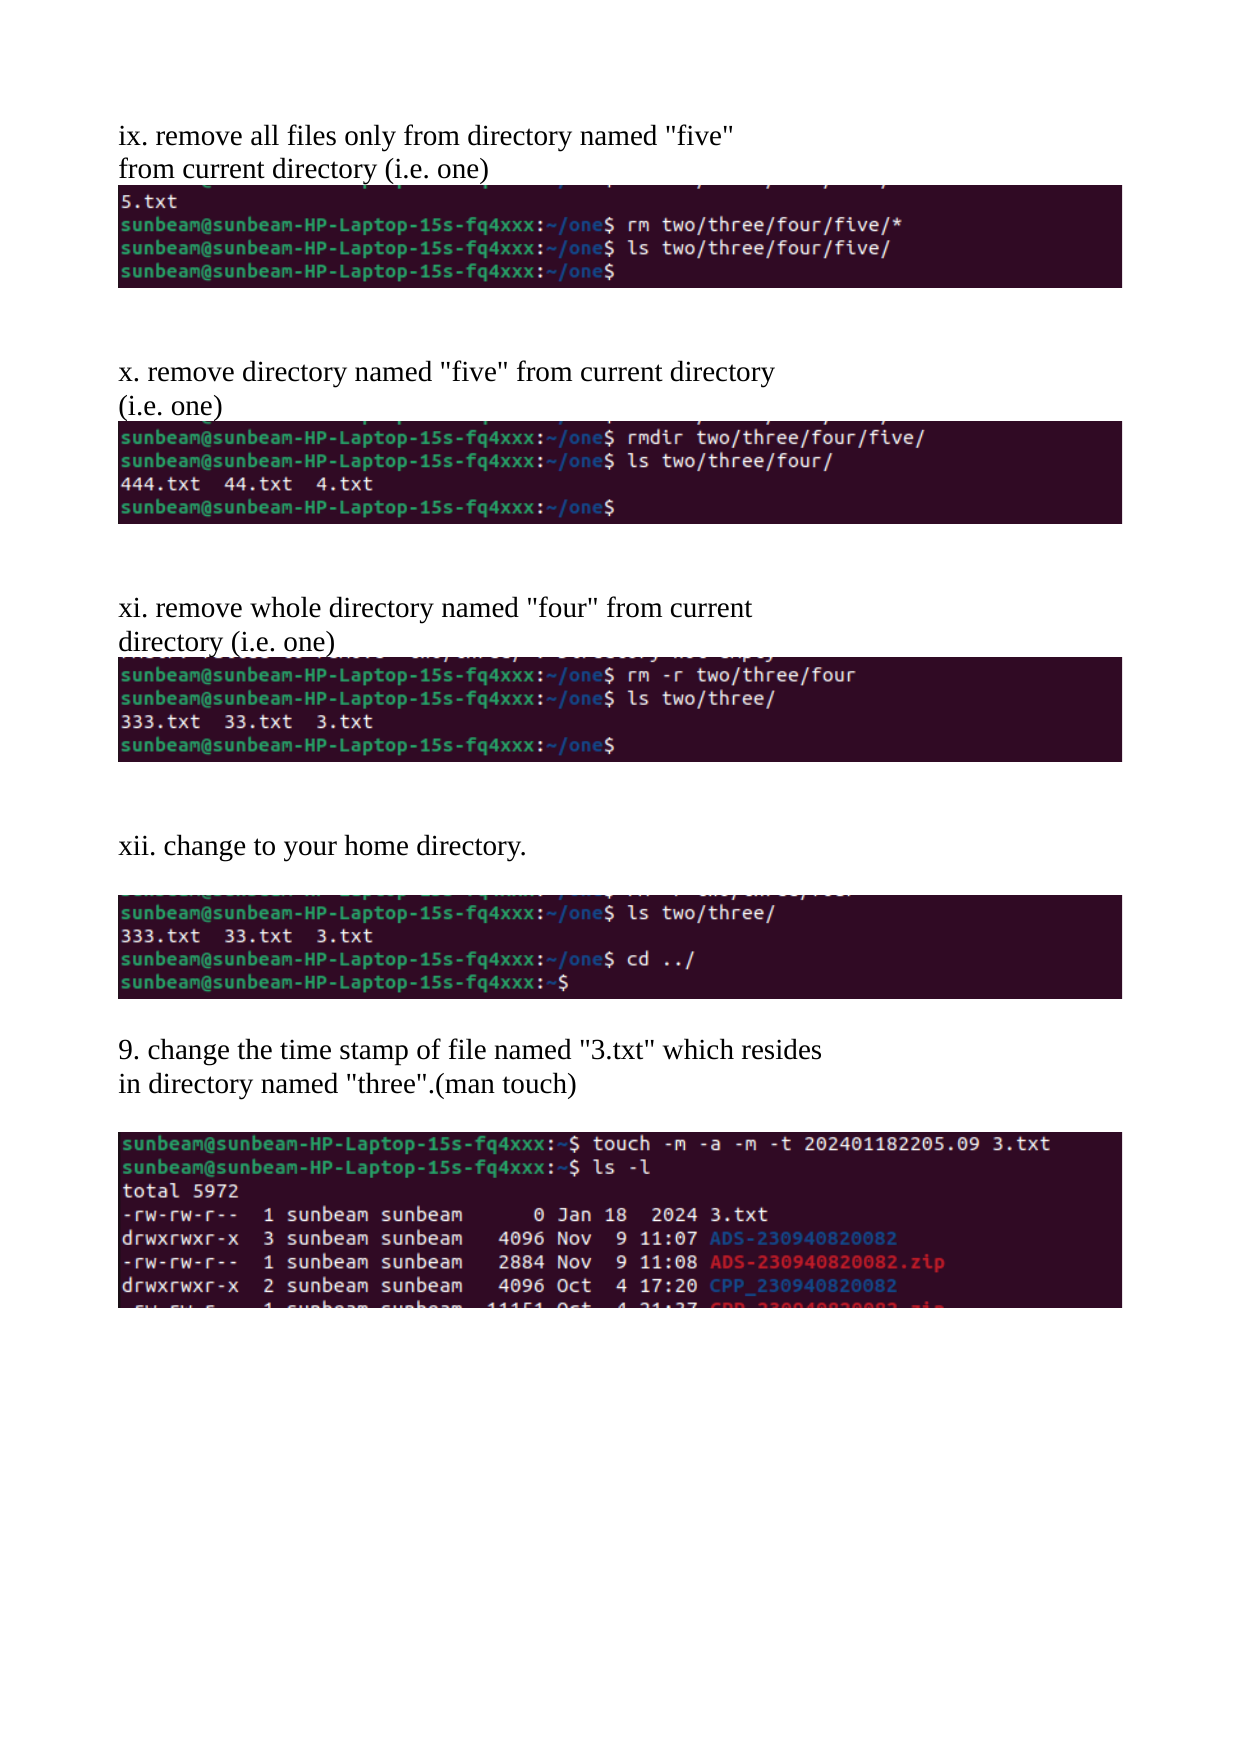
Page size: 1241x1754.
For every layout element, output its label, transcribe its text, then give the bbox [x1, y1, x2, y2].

text directory (i.e. one) [118, 624, 1122, 657]
text xi. remove whole directory named "four" from current [118, 591, 1122, 624]
picture [118, 421, 1123, 524]
text 9. change the time stamp of file named "3.txt" which resides [118, 1032, 1122, 1066]
text from current directory (i.e. one) [118, 152, 1122, 185]
picture [118, 895, 1123, 999]
picture [118, 185, 1123, 288]
picture [118, 1132, 1123, 1308]
text x. remove directory named "five" from current directory [118, 354, 1122, 388]
text xii. change to your home directory. [118, 828, 1122, 862]
text (i.e. one) [118, 388, 1122, 421]
picture [118, 657, 1123, 762]
text in directory named "three".(man touch) [118, 1066, 1122, 1099]
text ix. remove all files only from directory named "five" [118, 118, 1122, 152]
